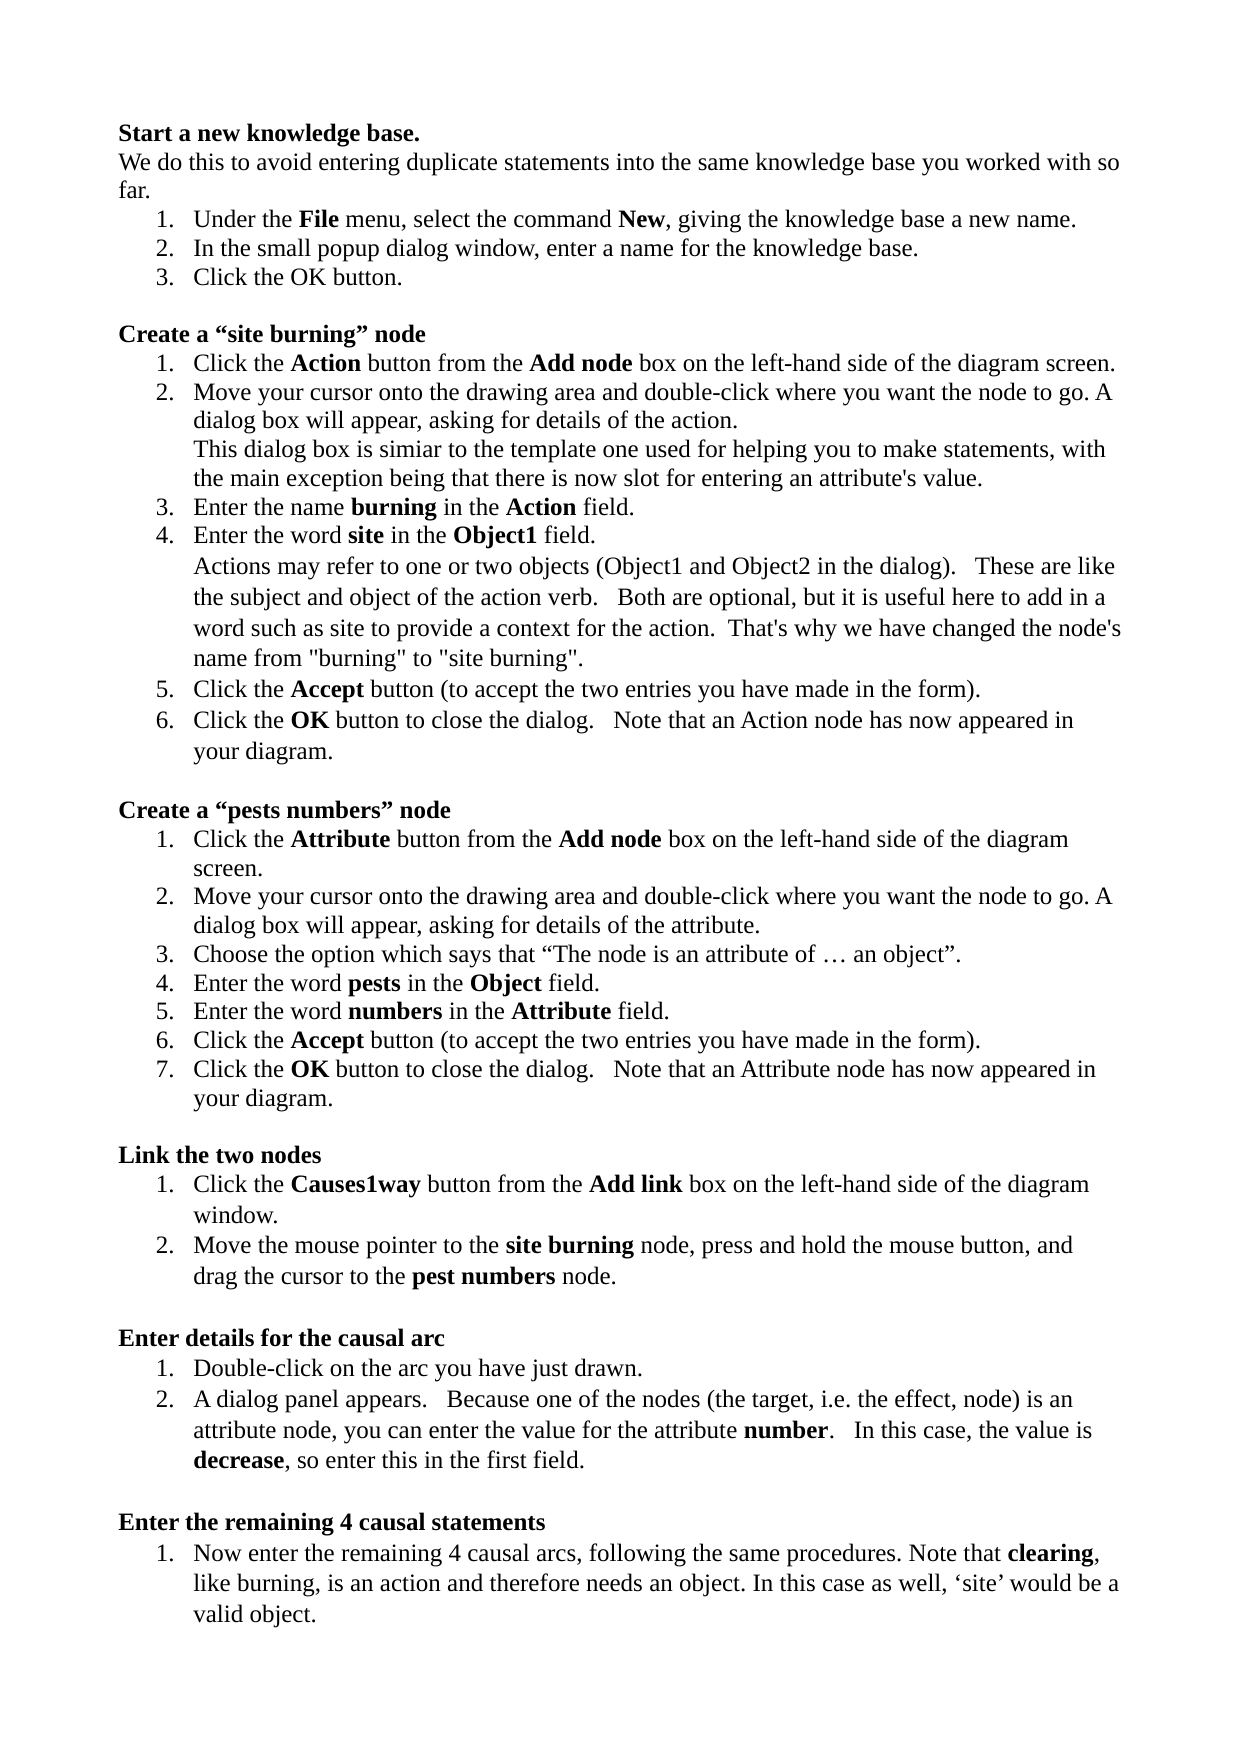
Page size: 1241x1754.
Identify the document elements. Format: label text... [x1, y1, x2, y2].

text We do this to avoid entering duplicate statements into the same knowledge base you worked with so far. [118, 147, 1122, 204]
list Click the Action button from the Add node box on the left-hand side of the diagram screen. [156, 348, 1122, 377]
list Click the Accept button (to accept the two entries you have made in the form). [156, 1025, 1122, 1054]
list Move the mouse pointer to the site burning node, press and hold the mouse button, and drag the cursor to the pest numbers node. [156, 1230, 1122, 1290]
text Enter the remaining 4 causal statements [118, 1507, 1122, 1536]
text Create a “site burning” node [118, 319, 1122, 348]
list In the small popup dialog window, enter a name for the knowledge base. [156, 233, 1122, 262]
list Enter the word site in the Object1 field. Actions may refer to one or two objects (Object1 and Object2 in the dialog). These are like the subject and object of the action verb. Both are optional, but it is useful here to add in a word such as site to provide a context for the action. That's why we have changed the node's name from "burning" to "site burning". [156, 521, 1122, 672]
list Move your cursor onto the drawing area and double-click where you want the node to go. A dialog box will appear, asking for details of the attribute. [156, 881, 1122, 939]
list Click the OK button to close the dialog. Note that an Attribute node has now appeared in your diagram. [156, 1054, 1122, 1111]
list Now enter the remaining 4 causal arcs, following the same procedures. Note that clearing, like burning, is an action and therefore needs an object. In this case as well, ‘site’ would be a valid object. [156, 1538, 1122, 1628]
text Enter details for the causal arc [118, 1323, 1122, 1351]
list Move your cursor onto the drawing area and double-click where you want the node to go. A dialog box will appear, asking for details of the action. This dialog box is simiar to the template one used for helping you to make statements, with the main exception being that there is now slot for entering an attribute's value. [156, 377, 1122, 492]
list Double-click on the arc you have just drawn. [156, 1353, 1122, 1382]
list Click the Attribute button from the Add node box on the left-hand side of the diagram screen. [156, 824, 1122, 881]
list Click the OK button to close the dialog. Note that an Action node has now appeared in your diagram. [156, 705, 1122, 764]
text Create a “pests numbers” node [118, 795, 1122, 824]
list A dialog panel appears. Because one of the nodes (the target, i.e. the effect, node) is an attribute node, you can enter the value for the attribute number. In this case, the value is decrease, so enter this in the first field. [156, 1384, 1122, 1474]
list Click the Causes1way button from the Add link box on the left-hand side of the diagram window. [156, 1169, 1122, 1228]
list Click the Accept button (to accept the two entries you have made in the form). [156, 674, 1122, 703]
list Enter the word pests in the Object field. [156, 968, 1122, 996]
list Under the File menu, select the command New, giving the knowledge base a new name. [156, 204, 1122, 233]
list Enter the word numbers in the Attribute field. [156, 996, 1122, 1025]
list Choose the option which says that “The node is an attribute of … an object”. [156, 939, 1122, 968]
list Enter the name burning in the Action field. [156, 492, 1122, 521]
text Link the two nodes [118, 1140, 1122, 1169]
text Start a new knowledge base. [118, 118, 1122, 147]
list Click the OK button. [156, 262, 1122, 291]
